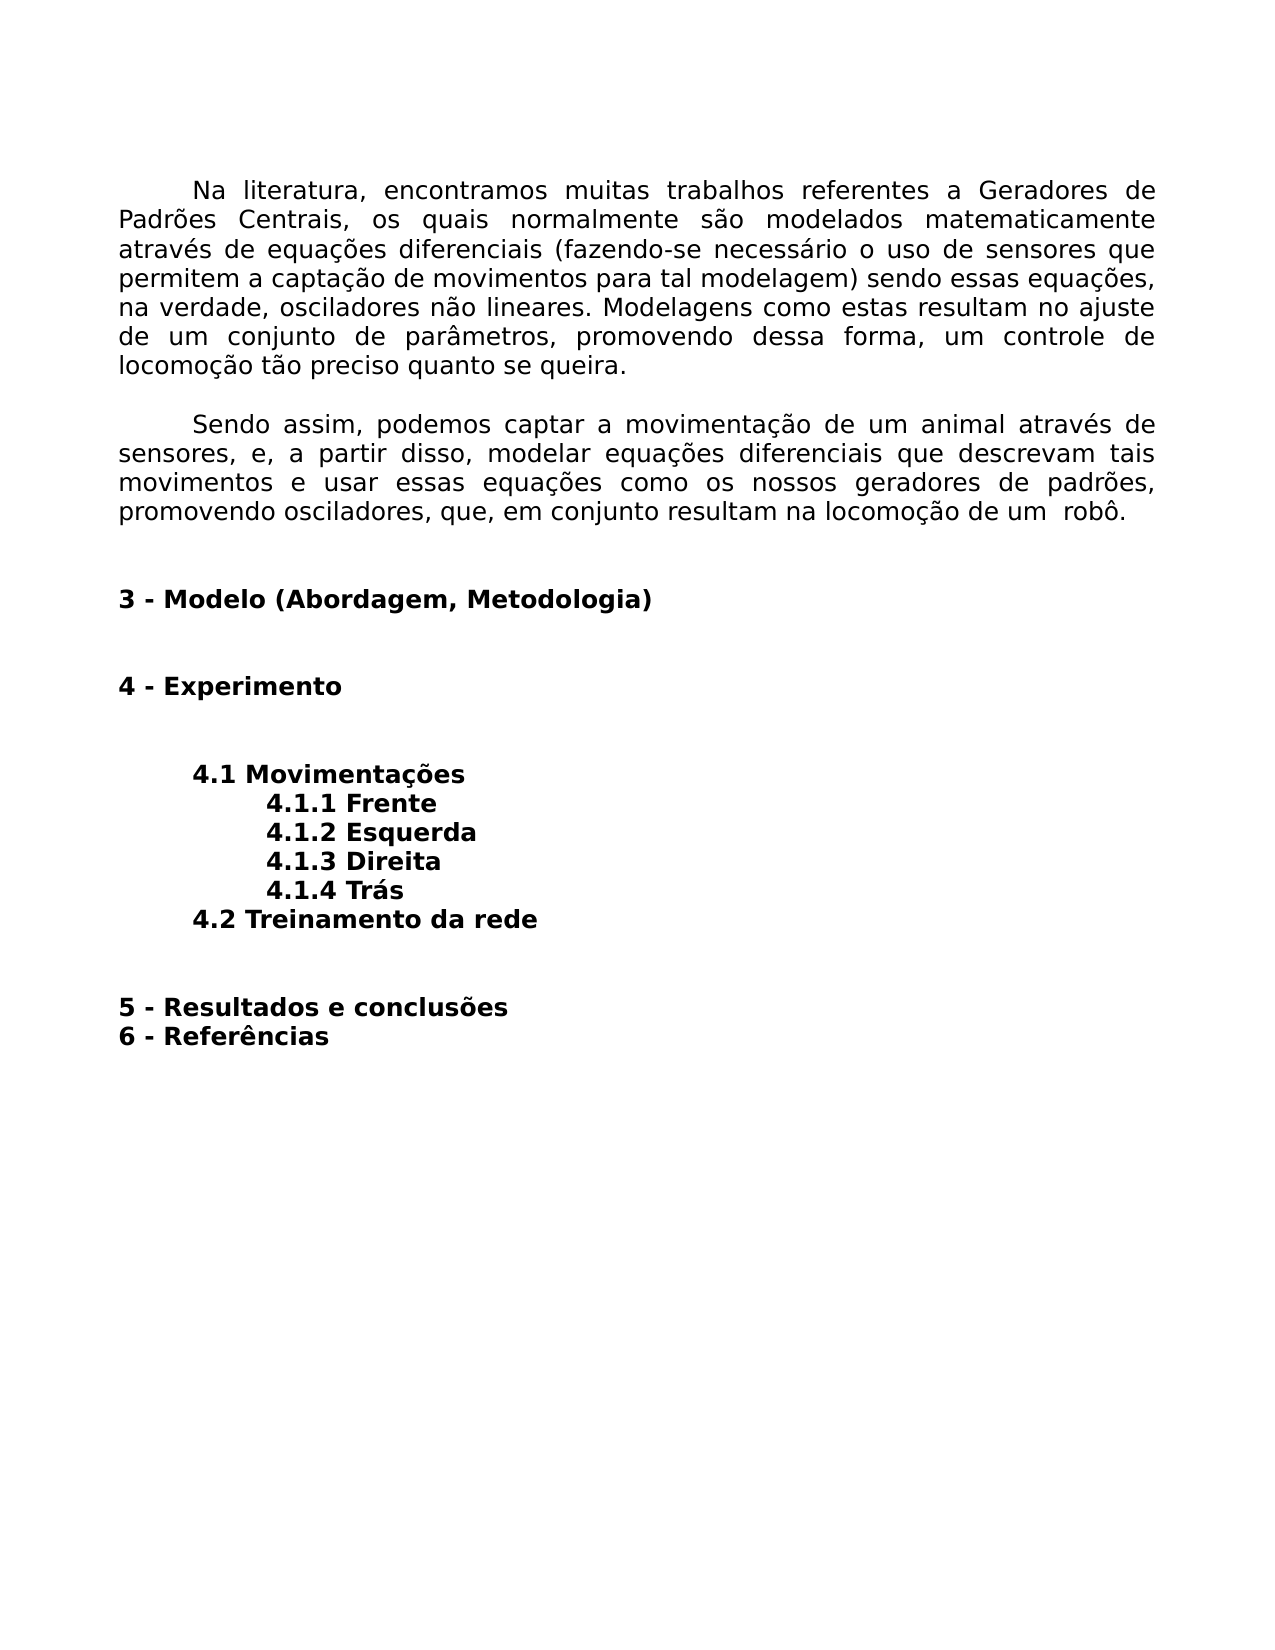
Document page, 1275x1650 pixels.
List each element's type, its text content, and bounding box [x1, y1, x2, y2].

text Sendo assim, podemos captar a movimentação de um animal através de sensores, e, a partir disso, modelar equações diferenciais que descrevam tais movimentos e usar essas equações como os nossos geradores de padrões, promovendo osciladores, que, em conjunto resultam na locomoção de um robô. [118, 410, 1157, 526]
text 6 - Referências [118, 1022, 1157, 1051]
text 4.1.1 Frente [118, 789, 1157, 818]
text 4.1 Movimentações [118, 760, 1157, 789]
text 4.1.2 Esquerda [118, 818, 1157, 847]
text 4.2 Treinamento da rede [118, 906, 1157, 935]
text 4.1.3 Direita [118, 847, 1157, 876]
text Na literatura, encontramos muitas trabalhos referentes a Geradores de Padrões Centrais, os quais normalmente são modelados matematicamente através de equações diferenciais (fazendo-se necessário o uso de sensores que permitem a captação de movimentos para tal modelagem) sendo essas equações, na verdade, osciladores não lineares. Modelagens como estas resultam no ajuste de um conjunto de parâmetros, promovendo dessa forma, um controle de locomoção tão preciso quanto se queira. [118, 176, 1157, 381]
text 4 - Experimento [118, 672, 1157, 701]
text 3 - Modelo (Abordagem, Metodologia) [118, 585, 1157, 614]
text 4.1.4 Trás [118, 876, 1157, 906]
text 5 - Resultados e conclusões [118, 993, 1157, 1022]
